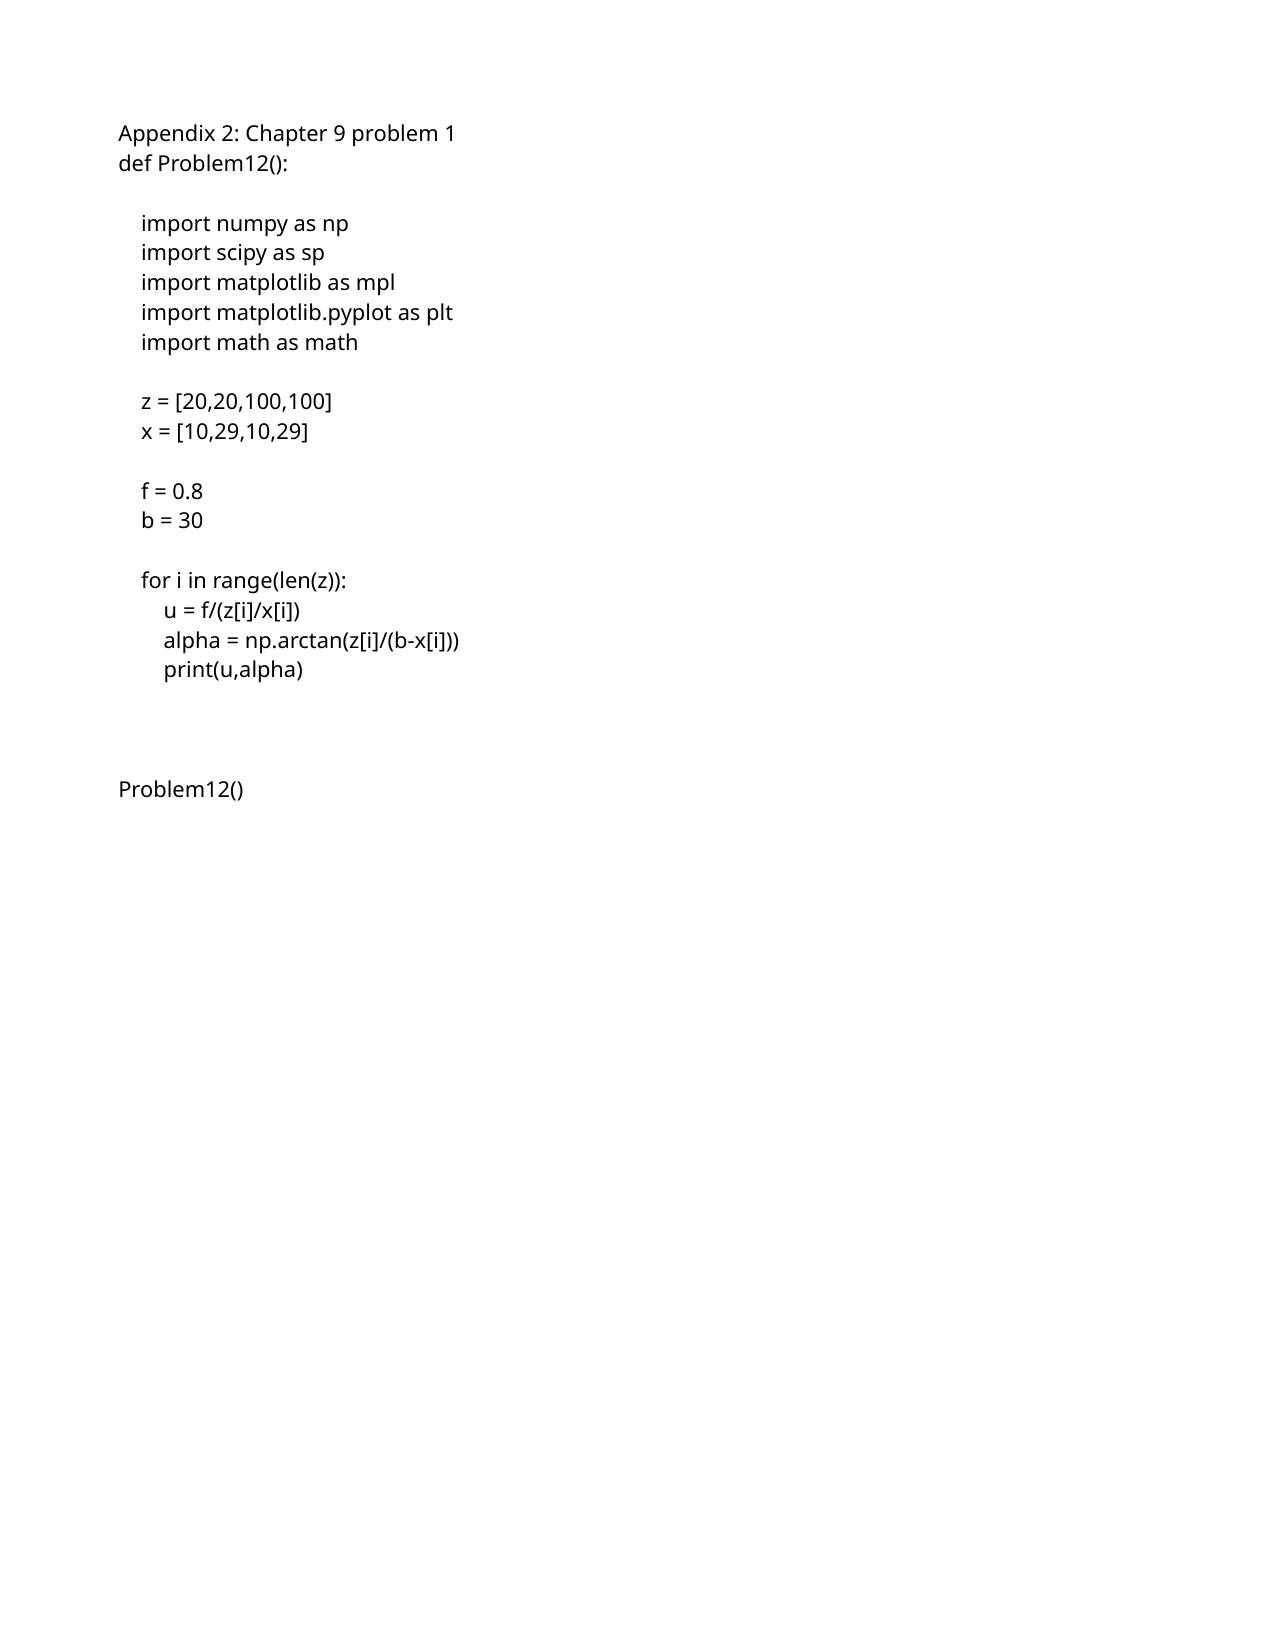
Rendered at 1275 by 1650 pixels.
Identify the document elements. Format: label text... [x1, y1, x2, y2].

text import matplotlib.pyplot as plt [118, 297, 1157, 327]
text def Problem12(): [118, 148, 1157, 178]
text import scipy as sp [118, 237, 1157, 267]
text import matplotlib as mpl [118, 267, 1157, 297]
text for i in range(len(z)): [118, 565, 1157, 595]
text import math as math [118, 327, 1157, 356]
text Problem12() [118, 773, 1157, 803]
text import numpy as np [118, 207, 1157, 237]
text u = f/(z[i]/x[i]) [118, 595, 1157, 624]
text z = [20,20,100,100] [118, 386, 1157, 416]
text alpha = np.arctan(z[i]/(b-x[i])) [118, 624, 1157, 654]
text f = 0.8 [118, 476, 1157, 505]
text Appendix 2: Chapter 9 problem 1 [118, 118, 1157, 148]
text b = 30 [118, 505, 1157, 535]
text print(u,alpha) [118, 654, 1157, 684]
text x = [10,29,10,29] [118, 416, 1157, 446]
